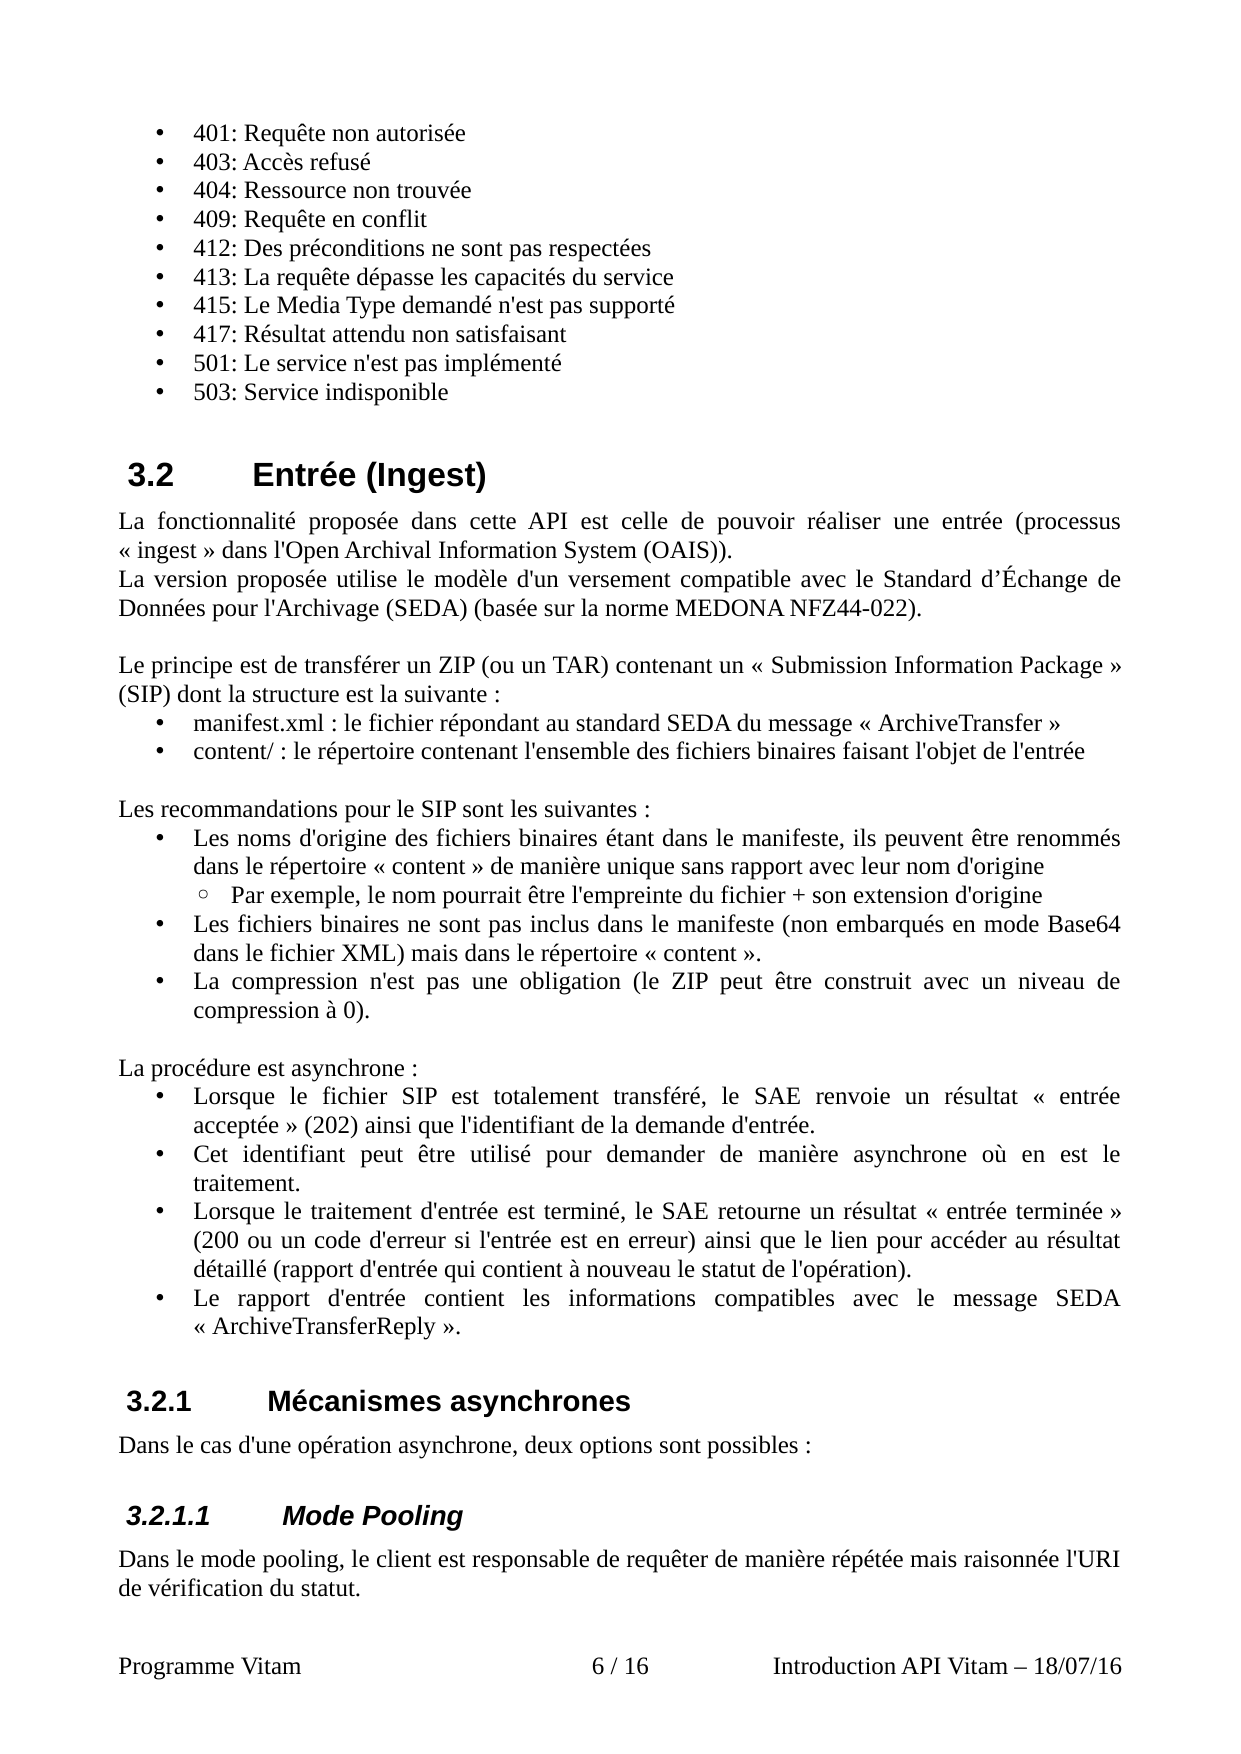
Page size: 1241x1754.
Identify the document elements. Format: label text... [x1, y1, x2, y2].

list Lorsque le fichier SIP est totalement transféré, le SAE renvoie un résultat « entrée acceptée » (202) ainsi que l'identifiant de la demande d'entrée. [156, 1081, 1122, 1139]
list content/ : le répertoire contenant l'ensemble des fichiers binaires faisant l'objet de l'entrée [156, 736, 1122, 765]
list 404: Ressource non trouvée [156, 176, 1122, 204]
text Les recommandations pour le SIP sont les suivantes : [118, 794, 1122, 823]
text La procédure est asynchrone : [118, 1053, 1122, 1081]
list Le rapport d'entrée contient les informations compatibles avec le message SEDA « ArchiveTransferReply ». [156, 1283, 1122, 1340]
list Lorsque le traitement d'entrée est terminé, le SAE retourne un résultat « entrée terminée » (200 ou un code d'erreur si l'entrée est en erreur) ainsi que le lien pour accéder au résultat détaillé (rapport d'entrée qui contient à nouveau le statut de l'opération). [156, 1196, 1122, 1283]
list Les fichiers binaires ne sont pas inclus dans le manifeste (non embarqués en mode Base64 dans le fichier XML) mais dans le répertoire « content ». [156, 909, 1122, 966]
list 409: Requête en conflit [156, 204, 1122, 233]
list 412: Des préconditions ne sont pas respectées [156, 233, 1122, 262]
list 403: Accès refusé [156, 147, 1122, 176]
list La compression n'est pas une obligation (le ZIP peut être construit avec un niveau de compression à 0). [156, 966, 1122, 1024]
list 415: Le Media Type demandé n'est pas supporté [156, 291, 1122, 319]
list 401: Requête non autorisée [156, 118, 1122, 147]
subtitle Mécanismes asynchrones [118, 1383, 1122, 1417]
list manifest.xml : le fichier répondant au standard SEDA du message « ArchiveTransfer » [156, 708, 1122, 736]
list Cet identifiant peut être utilisé pour demander de manière asynchrone où en est le traitement. [156, 1139, 1122, 1196]
text La fonctionnalité proposée dans cette API est celle de pouvoir réaliser une entrée (processus « ingest » dans l'Open Archival Information System (OAIS)). [118, 506, 1122, 564]
text Le principe est de transférer un ZIP (ou un TAR) contenant un « Submission Information Package » (SIP) dont la structure est la suivante : [118, 650, 1122, 708]
list Par exemple, le nom pourrait être l'empreinte du fichier + son extension d'origine [193, 880, 1122, 909]
list 501: Le service n'est pas implémenté [156, 348, 1122, 377]
text La version proposée utilise le modèle d'un versement compatible avec le Standard d’Échange de Données pour l'Archivage (SEDA) (basée sur la norme MEDONA NFZ44-022). [118, 564, 1122, 621]
list Les noms d'origine des fichiers binaires étant dans le manifeste, ils peuvent être renommés dans le répertoire « content » de manière unique sans rapport avec leur nom d'origine [156, 823, 1122, 880]
list 417: Résultat attendu non satisfaisant [156, 319, 1122, 348]
subtitle Entrée (Ingest) [118, 455, 1122, 494]
text Dans le mode pooling, le client est responsable de requêter de manière répétée mais raisonnée l'URI de vérification du statut. [118, 1544, 1122, 1602]
text Dans le cas d'une opération asynchrone, deux options sont possibles : [118, 1430, 1122, 1458]
list 413: La requête dépasse les capacités du service [156, 262, 1122, 291]
subtitle Mode Pooling [118, 1500, 1122, 1532]
list 503: Service indisponible [156, 377, 1122, 406]
